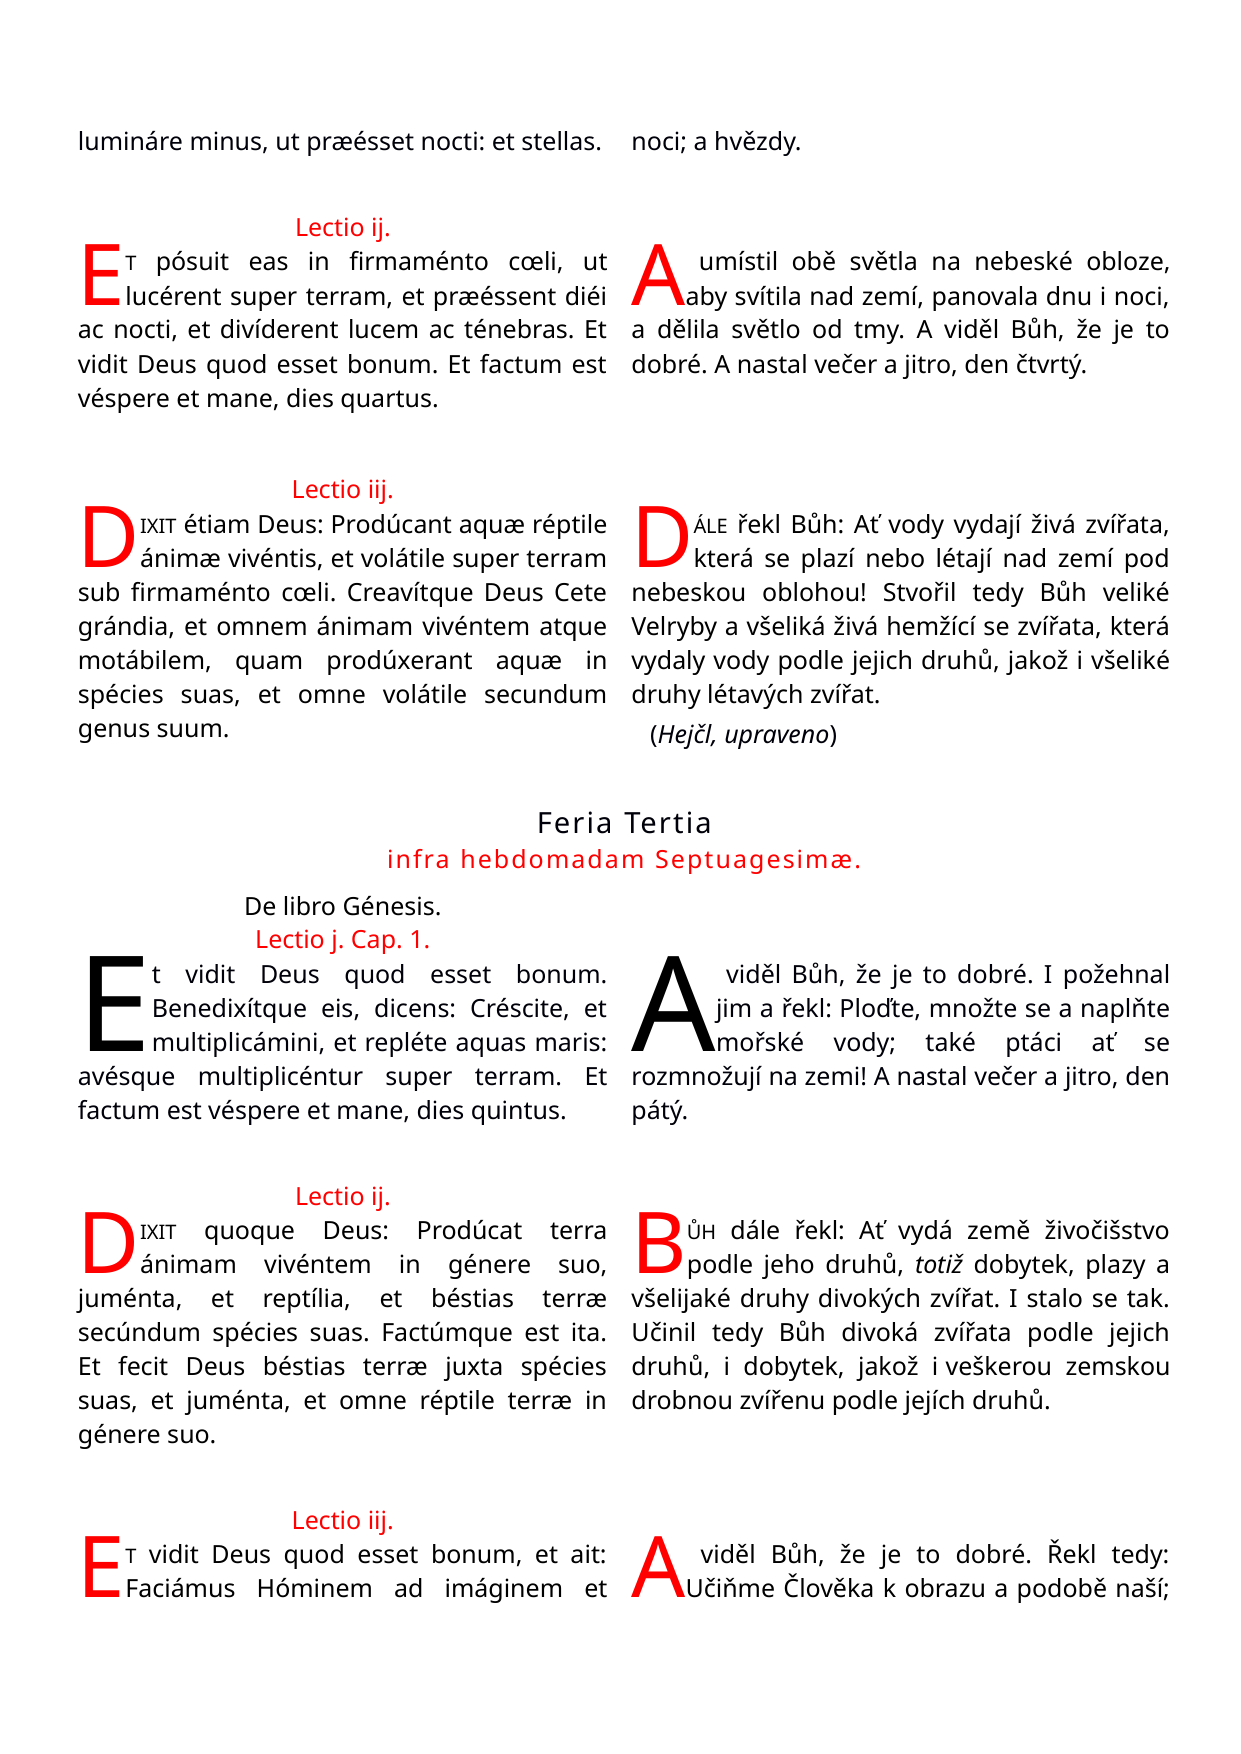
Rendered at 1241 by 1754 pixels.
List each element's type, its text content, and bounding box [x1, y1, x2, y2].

table_cell Feria Tertia infra hebdomadam Septuagesimæ. [66, 797, 1182, 882]
table_cell De libro Génesis. Lectio j. Cap. 1. Et vidit Deus quod esset bonum. Benedixítque eis, dicens: Créscite, et multiplicámini, et repléte aquas maris: avésque multiplicéntur super terram. Et factum est véspere et mane, dies quintus. [66, 882, 619, 1172]
table_cell A umístil obě světla na nebeské obloze, aby svítila nad zemí, panovala dnu i noci, a dělila světlo od tmy. A viděl Bůh, že je to dobré. A nastal večer a jitro, den čtvrtý. [619, 204, 1182, 466]
table_cell A viděl Bůh, že je to dobré. I požehnal jim a řekl: Ploďte, množte se a naplňte mořské vody; také ptáci ať se rozmnožují na zemi! A nastal večer a jitro, den pátý. [619, 882, 1182, 1172]
table_cell Bůh dále řekl: Ať vydá země živočišstvo podle jeho druhů, totiž dobytek, plazy a všelijaké druhy divokých zvířat. I stalo se tak. Učinil tedy Bůh divoká zvířata podle jejich druhů, i dobytek, jakož i veškerou zemskou drobnou zvířenu podle jejích druhů. [619, 1173, 1182, 1497]
table_cell Dále řekl Bůh: Ať jsou světla na nebeské obloze, ať oddělují den a noc, ať jsou také na znamení času, dnů a roků, aby svítily na nebeské obloze a osvěcovala zemi! I stalo se tak. Učinil tedy Bůh dvě veliká světla: větší světlo, by panovalo dni, a menší světlo, by panovalo noci; a hvězdy. [619, 118, 1182, 204]
table_cell Dále řekl Bůh: Ať vody vydají živá zvířata, která se plazí nebo létají nad zemí pod nebeskou oblohou! Stvořil tedy Bůh veliké Velryby a všeliká živá hemžící se zvířata, která vydaly vody podle jejich druhů, jakož i všeliké druhy létavých zvířat. (Hejčl, upraveno) [619, 466, 1182, 797]
table_cell Lectio iij. Dixit étiam Deus: Prodúcant aquæ réptile ánimæ vivéntis, et volátile super terram sub firmaménto cœli. Creavítque Deus Cete grándia, et omnem ánimam vivéntem atque motábilem, quam prodúxerant aquæ in spécies suas, et omne volátile secundum genus suum. [66, 466, 619, 797]
table_cell A viděl Bůh, že je to dobré. Řekl tedy: Učiňme Člověka k obrazu a podobě naší; [619, 1497, 1182, 1611]
table_cell Lectio iij. Et vidit Deus quod esset bonum, et ait: Faciámus Hóminem ad imáginem et [66, 1497, 619, 1611]
table_cell Lectio ij. Dixit quoque Deus: Prodúcat terra ánimam vivéntem in génere suo, juménta, et reptília, et béstias terræ secúndum spécies suas. Factúmque est ita. Et fecit Deus béstias terræ juxta spécies suas, et juménta, et omne réptile terræ in génere suo. [66, 1173, 619, 1497]
table_cell Lectio ij. Et pósuit eas in firmaménto cœli, ut lucérent super terram, et præéssent diéi ac nocti, et divíderent lucem ac ténebras. Et vidit Deus quod esset bonum. Et factum est véspere et mane, dies quartus. [66, 204, 619, 466]
table_cell De libro Génesis. Lectio j. Cap. 1. Dixit autem Deus: Fiant luminária in firmaménto cœli, et dívidant diem ac noctem, et sint in signa et témpora, et dies et annos: ut lúceant in firmaménto cœli, et illuminent terram. Et factum est ita. Fecítque Deus duo luminária magna: lumináre majus, ut præésset diéi: et lumináre minus, ut præésset nocti: et stellas. [66, 118, 619, 204]
